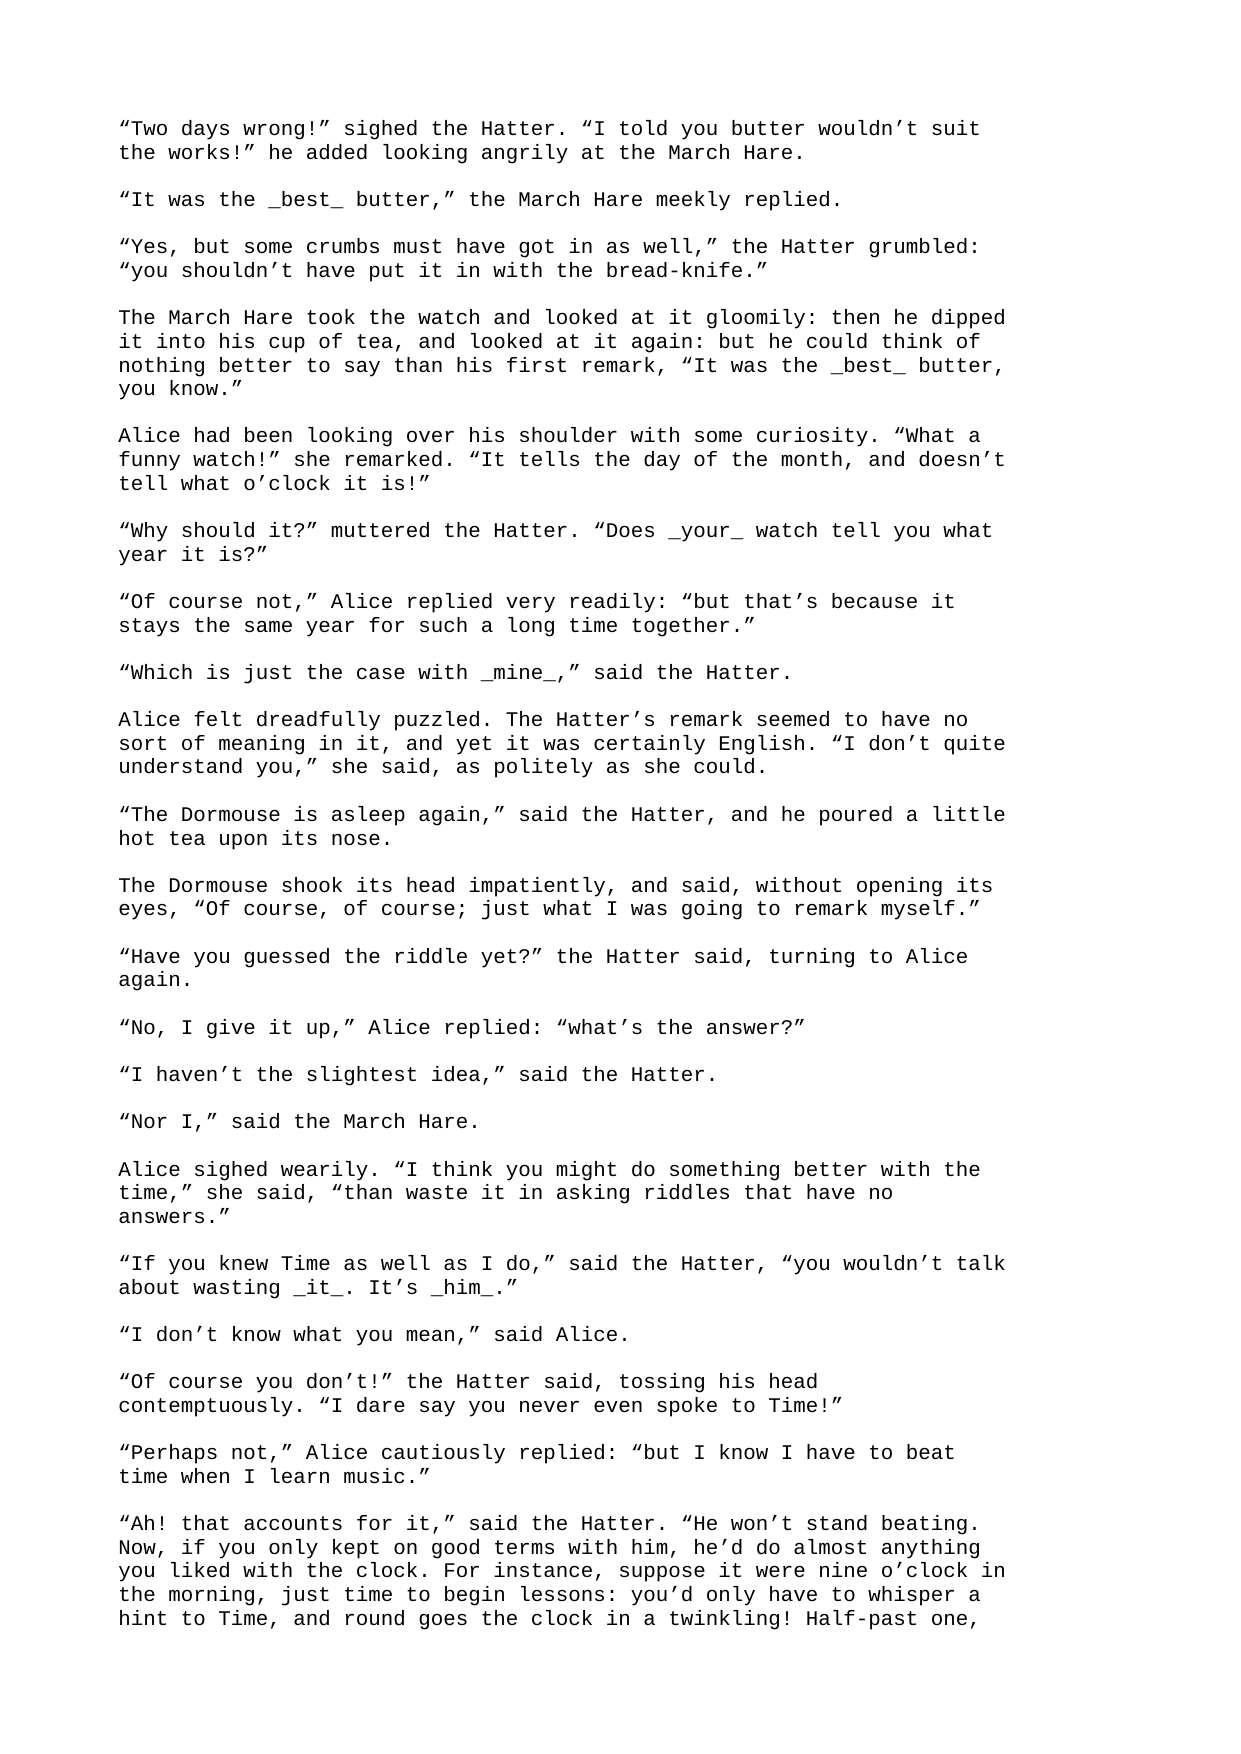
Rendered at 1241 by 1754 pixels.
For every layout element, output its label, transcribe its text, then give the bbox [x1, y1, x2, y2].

text eyes, “Of course, of course; just what I was going to remark myself.” [118, 898, 1122, 922]
text “Of course not,” Alice replied very readily: “but that’s because it [118, 591, 1122, 615]
text hint to Time, and round goes the clock in a twinkling! Half-past one, [118, 1608, 1122, 1631]
text time when I learn music.” [118, 1466, 1122, 1489]
text sort of meaning in it, and yet it was certainly English. “I don’t quite [118, 733, 1122, 757]
text “Yes, but some crumbs must have got in as well,” the Hatter grumbled: [118, 236, 1122, 260]
text you know.” [118, 378, 1122, 402]
text “Which is just the case with _mine_,” said the Hatter. [118, 662, 1122, 686]
text the morning, just time to begin lessons: you’d only have to whisper a [118, 1584, 1122, 1608]
text year it is?” [118, 544, 1122, 567]
text “Have you guessed the riddle yet?” the Hatter said, turning to Alice [118, 946, 1122, 969]
text again. [118, 969, 1122, 993]
text “It was the _best_ butter,” the March Hare meekly replied. [118, 189, 1122, 213]
text Now, if you only kept on good terms with him, he’d do almost anything [118, 1537, 1122, 1561]
text “Why should it?” muttered the Hatter. “Does _your_ watch tell you what [118, 520, 1122, 544]
text understand you,” she said, as politely as she could. [118, 757, 1122, 780]
text “Ah! that accounts for it,” said the Hatter. “He won’t stand beating. [118, 1513, 1122, 1537]
text “I haven’t the slightest idea,” said the Hatter. [118, 1064, 1122, 1088]
text you liked with the clock. For instance, suppose it were nine o’clock in [118, 1561, 1122, 1584]
text “If you knew Time as well as I do,” said the Hatter, “you wouldn’t talk [118, 1253, 1122, 1277]
text nothing better to say than his first remark, “It was the _best_ butter, [118, 354, 1122, 378]
text Alice felt dreadfully puzzled. The Hatter’s remark seemed to have no [118, 709, 1122, 733]
text The Dormouse shook its head impatiently, and said, without opening its [118, 875, 1122, 898]
text Alice sighed wearily. “I think you might do something better with the [118, 1158, 1122, 1182]
text “Of course you don’t!” the Hatter said, tossing his head [118, 1371, 1122, 1395]
text stays the same year for such a long time together.” [118, 615, 1122, 638]
text tell what o’clock it is!” [118, 473, 1122, 496]
text hot tea upon its nose. [118, 827, 1122, 851]
text “I don’t know what you mean,” said Alice. [118, 1324, 1122, 1348]
text “No, I give it up,” Alice replied: “what’s the answer?” [118, 1017, 1122, 1040]
text “The Dormouse is asleep again,” said the Hatter, and he poured a little [118, 804, 1122, 827]
text funny watch!” she remarked. “It tells the day of the month, and doesn’t [118, 449, 1122, 473]
text “Two days wrong!” sighed the Hatter. “I told you butter wouldn’t suit [118, 118, 1122, 142]
text the works!” he added looking angrily at the March Hare. [118, 142, 1122, 165]
text contemptuously. “I dare say you never even spoke to Time!” [118, 1395, 1122, 1419]
text “Nor I,” said the March Hare. [118, 1111, 1122, 1135]
text it into his cup of tea, and looked at it again: but he could think of [118, 331, 1122, 354]
text time,” she said, “than waste it in asking riddles that have no [118, 1182, 1122, 1206]
text Alice had been looking over his shoulder with some curiosity. “What a [118, 426, 1122, 449]
text “Perhaps not,” Alice cautiously replied: “but I know I have to beat [118, 1442, 1122, 1466]
text The March Hare took the watch and looked at it gloomily: then he dipped [118, 307, 1122, 331]
text answers.” [118, 1206, 1122, 1229]
text “you shouldn’t have put it in with the bread-knife.” [118, 260, 1122, 284]
text about wasting _it_. It’s _him_.” [118, 1277, 1122, 1300]
